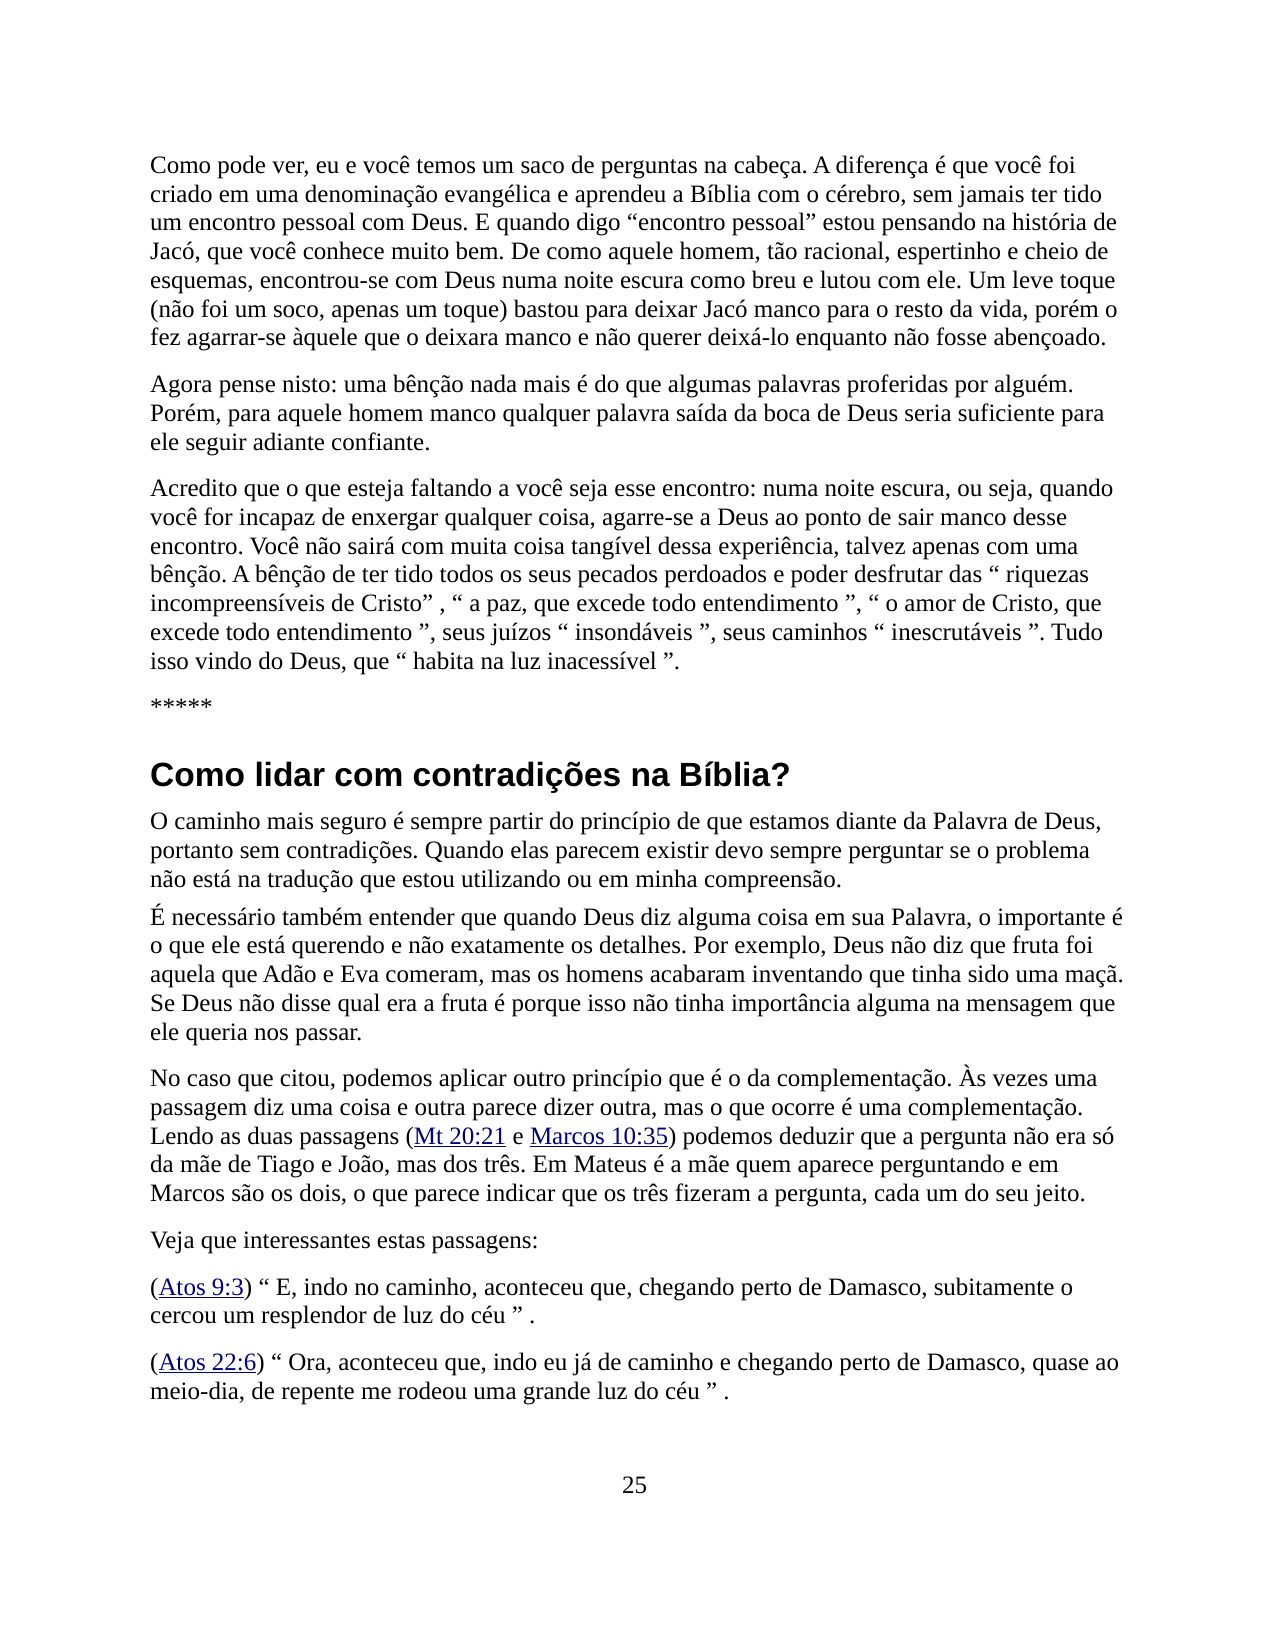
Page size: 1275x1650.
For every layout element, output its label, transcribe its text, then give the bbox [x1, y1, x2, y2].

text É necessário também entender que quando Deus diz alguma coisa em sua Palavra, o importante é o que ele está querendo e não exatamente os detalhes. Por exemplo, Deus não diz que fruta foi aquela que Adão e Eva comeram, mas os homens acabaram inventando que tinha sido uma maçã. Se Deus não disse qual era a fruta é porque isso não tinha importância alguma na mensagem que ele queria nos passar. [150, 902, 1125, 1045]
text O caminho mais seguro é sempre partir do princípio de que estamos diante da Palavra de Deus, portanto sem contradições. Quando elas parecem existir devo sempre perguntar se o problema não está na tradução que estou utilizando ou em minha compreensão. [150, 806, 1125, 893]
text (Atos 22:6) “ Ora, aconteceu que, indo eu já de caminho e chegando perto de Damasco, quase ao meio-dia, de repente me rodeou uma grande luz do céu ” . [150, 1347, 1125, 1404]
text (Atos 9:3) “ E, indo no caminho, aconteceu que, chegando perto de Damasco, subitamente o cercou um resplendor de luz do céu ” . [150, 1272, 1125, 1329]
text Como pode ver, eu e você temos um saco de perguntas na cabeça. A diferença é que você foi criado em uma denominação evangélica e aprendeu a Bíblia com o cérebro, sem jamais ter tido um encontro pessoal com Deus. E quando digo “encontro pessoal” estou pensando na história de Jacó, que você conhece muito bem. De como aquele homem, tão racional, espertinho e cheio de esquemas, encontrou-se com Deus numa noite escura como breu e lutou com ele. Um leve toque (não foi um soco, apenas um toque) bastou para deixar Jacó manco para o resto da vida, porém o fez agarrar-se àquele que o deixara manco e não querer deixá-lo enquanto não fosse abençoado. [150, 150, 1125, 351]
text Veja que interessantes estas passagens: [150, 1225, 1125, 1254]
text ***** [150, 692, 1125, 721]
subtitle Como lidar com contradições na Bíblia? [150, 755, 1125, 794]
text No caso que citou, podemos aplicar outro princípio que é o da complementação. Às vezes uma passagem diz uma coisa e outra parece dizer outra, mas o que ocorre é uma complementação. Lendo as duas passagens (Mt 20:21 e Marcos 10:35) podemos deduzir que a pergunta não era só da mãe de Tiago e João, mas dos três. Em Mateus é a mãe quem aparece perguntando e em Marcos são os dois, o que parece indicar que os três fizeram a pergunta, cada um do seu jeito. [150, 1063, 1125, 1207]
text Agora pense nisto: uma bênção nada mais é do que algumas palavras proferidas por alguém. Porém, para aquele homem manco qualquer palavra saída da boca de Deus seria suficiente para ele seguir adiante confiante. [150, 369, 1125, 455]
text Acredito que o que esteja faltando a você seja esse encontro: numa noite escura, ou seja, quando você for incapaz de enxergar qualquer coisa, agarre-se a Deus ao ponto de sair manco desse encontro. Você não sairá com muita coisa tangível dessa experiência, talvez apenas com uma bênção. A bênção de ter tido todos os seus pecados perdoados e poder desfrutar das “ riquezas incompreensíveis de Cristo” , “ a paz, que excede todo entendimento ”, “ o amor de Cristo, que excede todo entendimento ”, seus juízos “ insondáveis ”, seus caminhos “ inescrutáveis ”. Tudo isso vindo do Deus, que “ habita na luz inacessível ”. [150, 473, 1125, 674]
